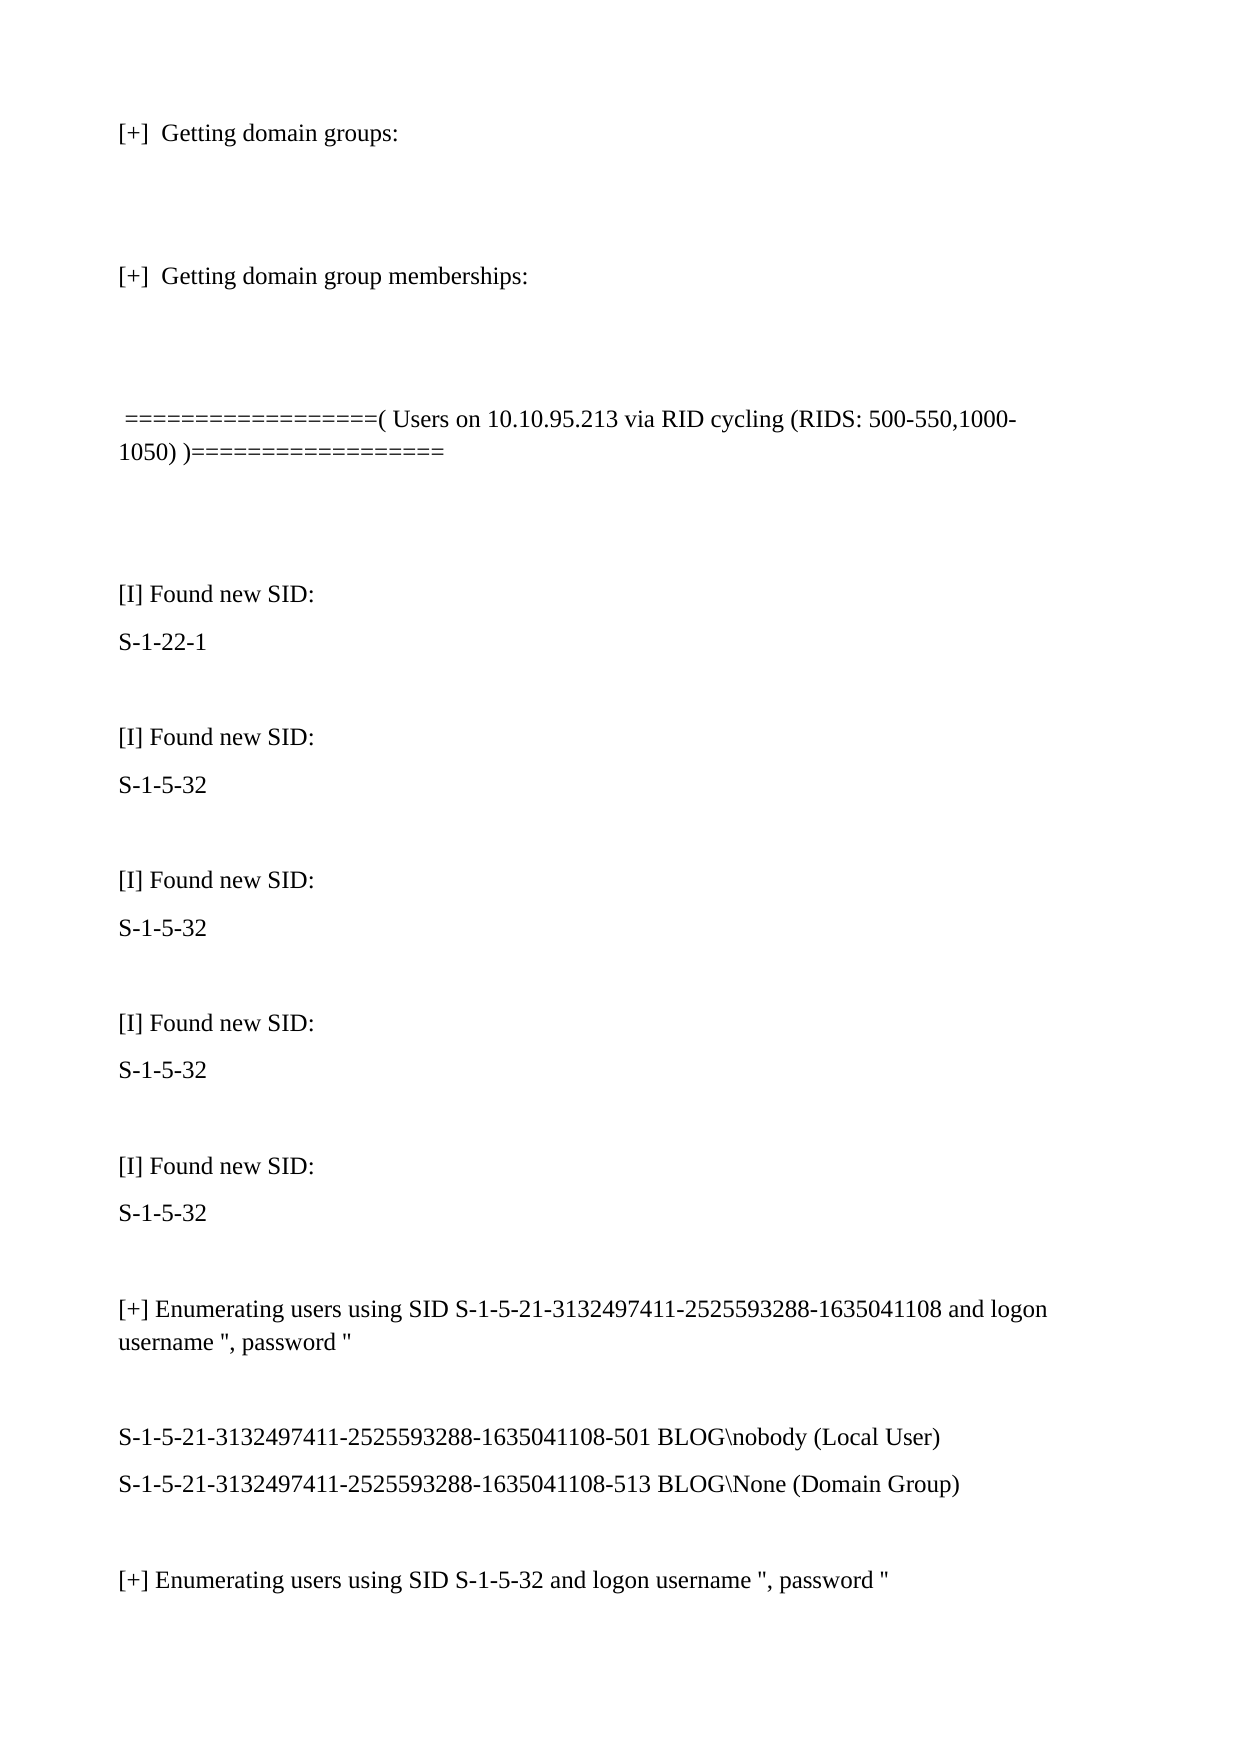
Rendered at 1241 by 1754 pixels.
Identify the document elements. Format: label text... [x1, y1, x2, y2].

text ==================( Users on 10.10.95.213 via RID cycling (RIDS: 500-550,1000-1050) )================== [118, 404, 1122, 466]
text S-1-5-32 [118, 913, 1122, 942]
text [I] Found new SID: [118, 1151, 1122, 1179]
text [+] Enumerating users using SID S-1-5-32 and logon username '', password '' [118, 1565, 1122, 1593]
text [I] Found new SID: [118, 722, 1122, 751]
text S-1-5-32 [118, 770, 1122, 799]
text S-1-5-21-3132497411-2525593288-1635041108-513 BLOG\None (Domain Group) [118, 1469, 1122, 1498]
text [I] Found new SID: [118, 1008, 1122, 1037]
text S-1-5-21-3132497411-2525593288-1635041108-501 BLOG\nobody (Local User) [118, 1422, 1122, 1451]
text [+] Getting domain groups: [118, 118, 1122, 147]
text [I] Found new SID: [118, 865, 1122, 894]
text S-1-5-32 [118, 1056, 1122, 1084]
text S-1-22-1 [118, 627, 1122, 656]
text S-1-5-32 [118, 1198, 1122, 1227]
text [I] Found new SID: [118, 579, 1122, 608]
text [+] Getting domain group memberships: [118, 261, 1122, 290]
text [+] Enumerating users using SID S-1-5-21-3132497411-2525593288-1635041108 and logon username '', password '' [118, 1294, 1122, 1355]
